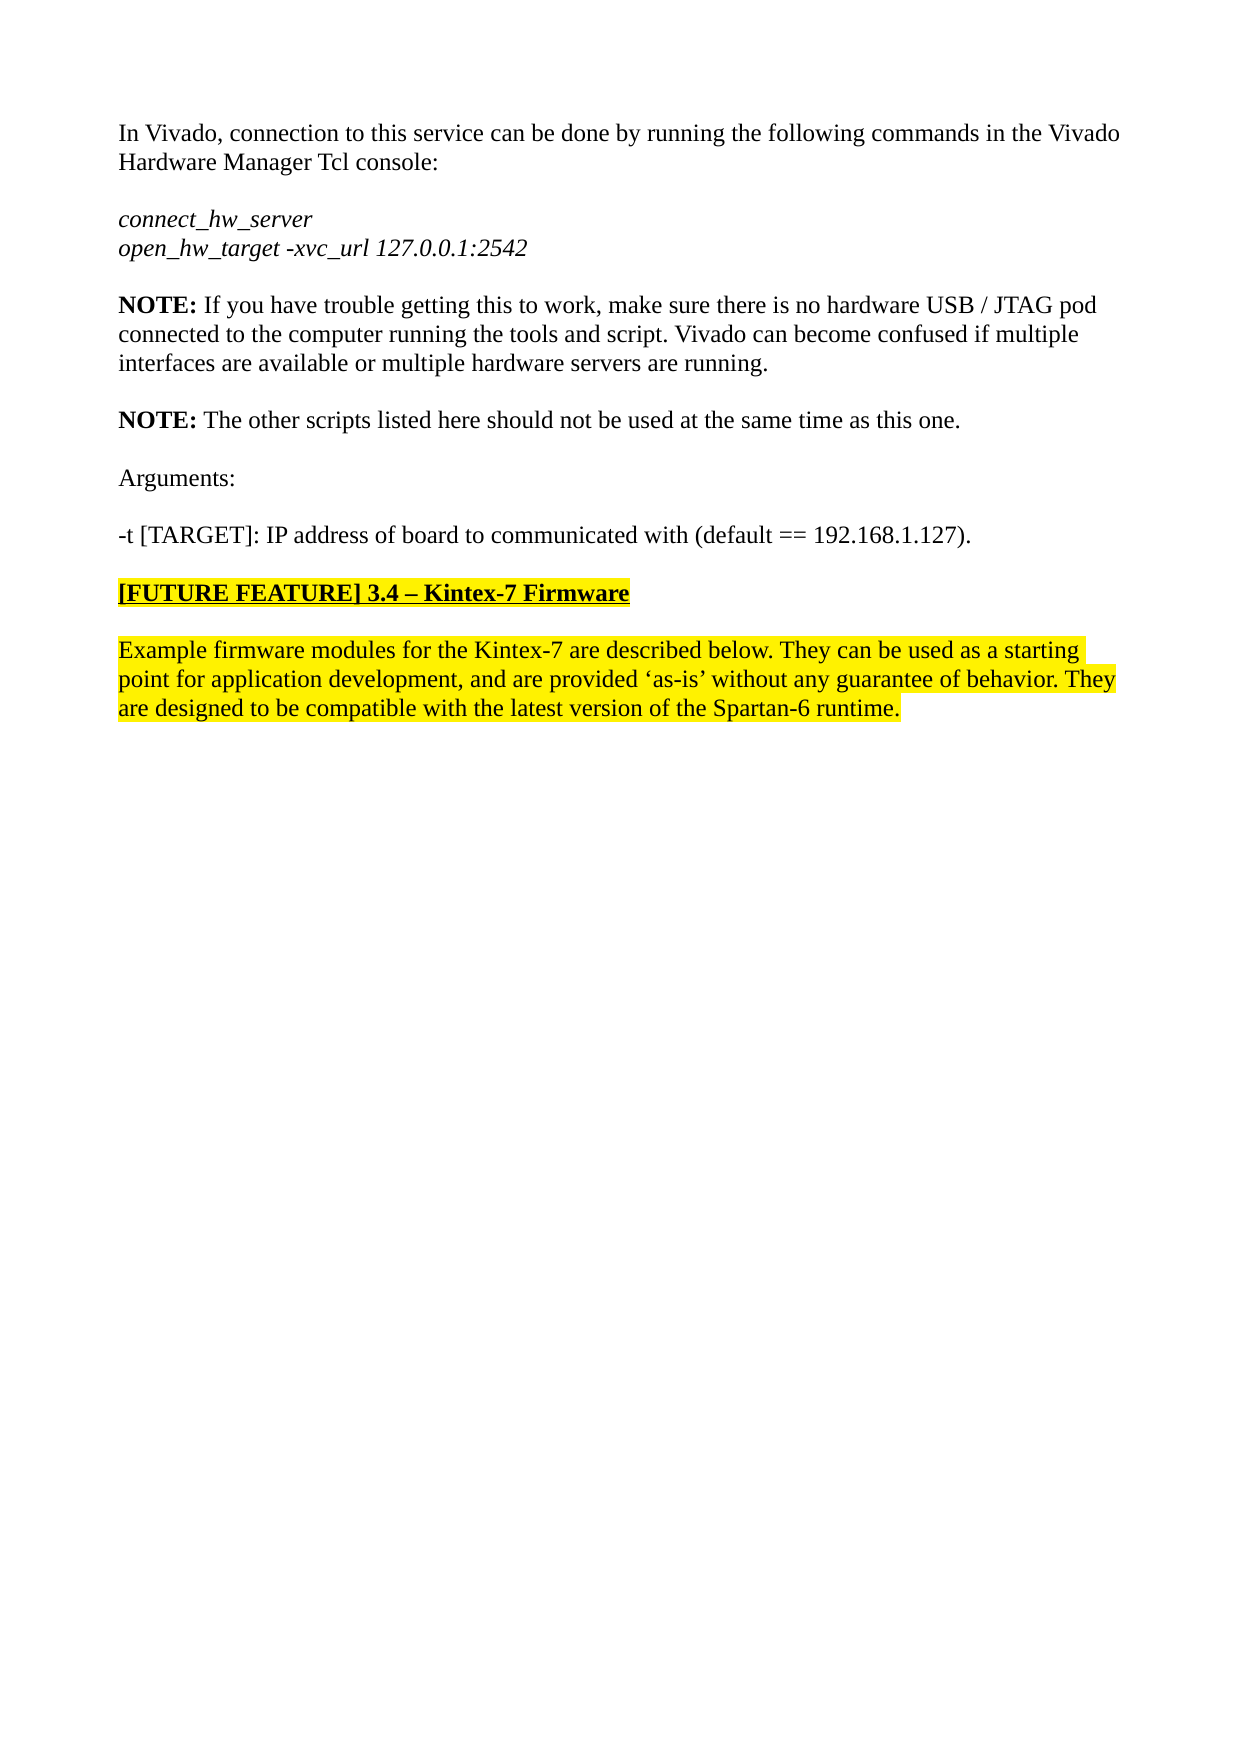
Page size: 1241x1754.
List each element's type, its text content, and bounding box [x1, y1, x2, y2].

text connect_hw_server [118, 204, 1122, 233]
text In Vivado, connection to this service can be done by running the following commands in the Vivado Hardware Manager Tcl console: [118, 118, 1122, 176]
text open_hw_target -xvc_url 127.0.0.1:2542 [118, 233, 1122, 262]
text Arguments: [118, 463, 1122, 492]
text Example firmware modules for the Kintex-7 are described below. They can be used as a starting point for application development, and are provided ‘as-is’ without any guarantee of behavior. They are designed to be compatible with the latest version of the Spartan-6 runtime. [118, 636, 1122, 722]
text -t [TARGET]: IP address of board to communicated with (default == 192.168.1.127). [118, 521, 1122, 549]
text [FUTURE FEATURE] 3.4 – Kintex-7 Firmware [118, 578, 1122, 607]
text NOTE: The other scripts listed here should not be used at the same time as this one. [118, 406, 1122, 434]
text NOTE: If you have trouble getting this to work, make sure there is no hardware USB / JTAG pod connected to the computer running the tools and script. Vivado can become confused if multiple interfaces are available or multiple hardware servers are running. [118, 291, 1122, 377]
